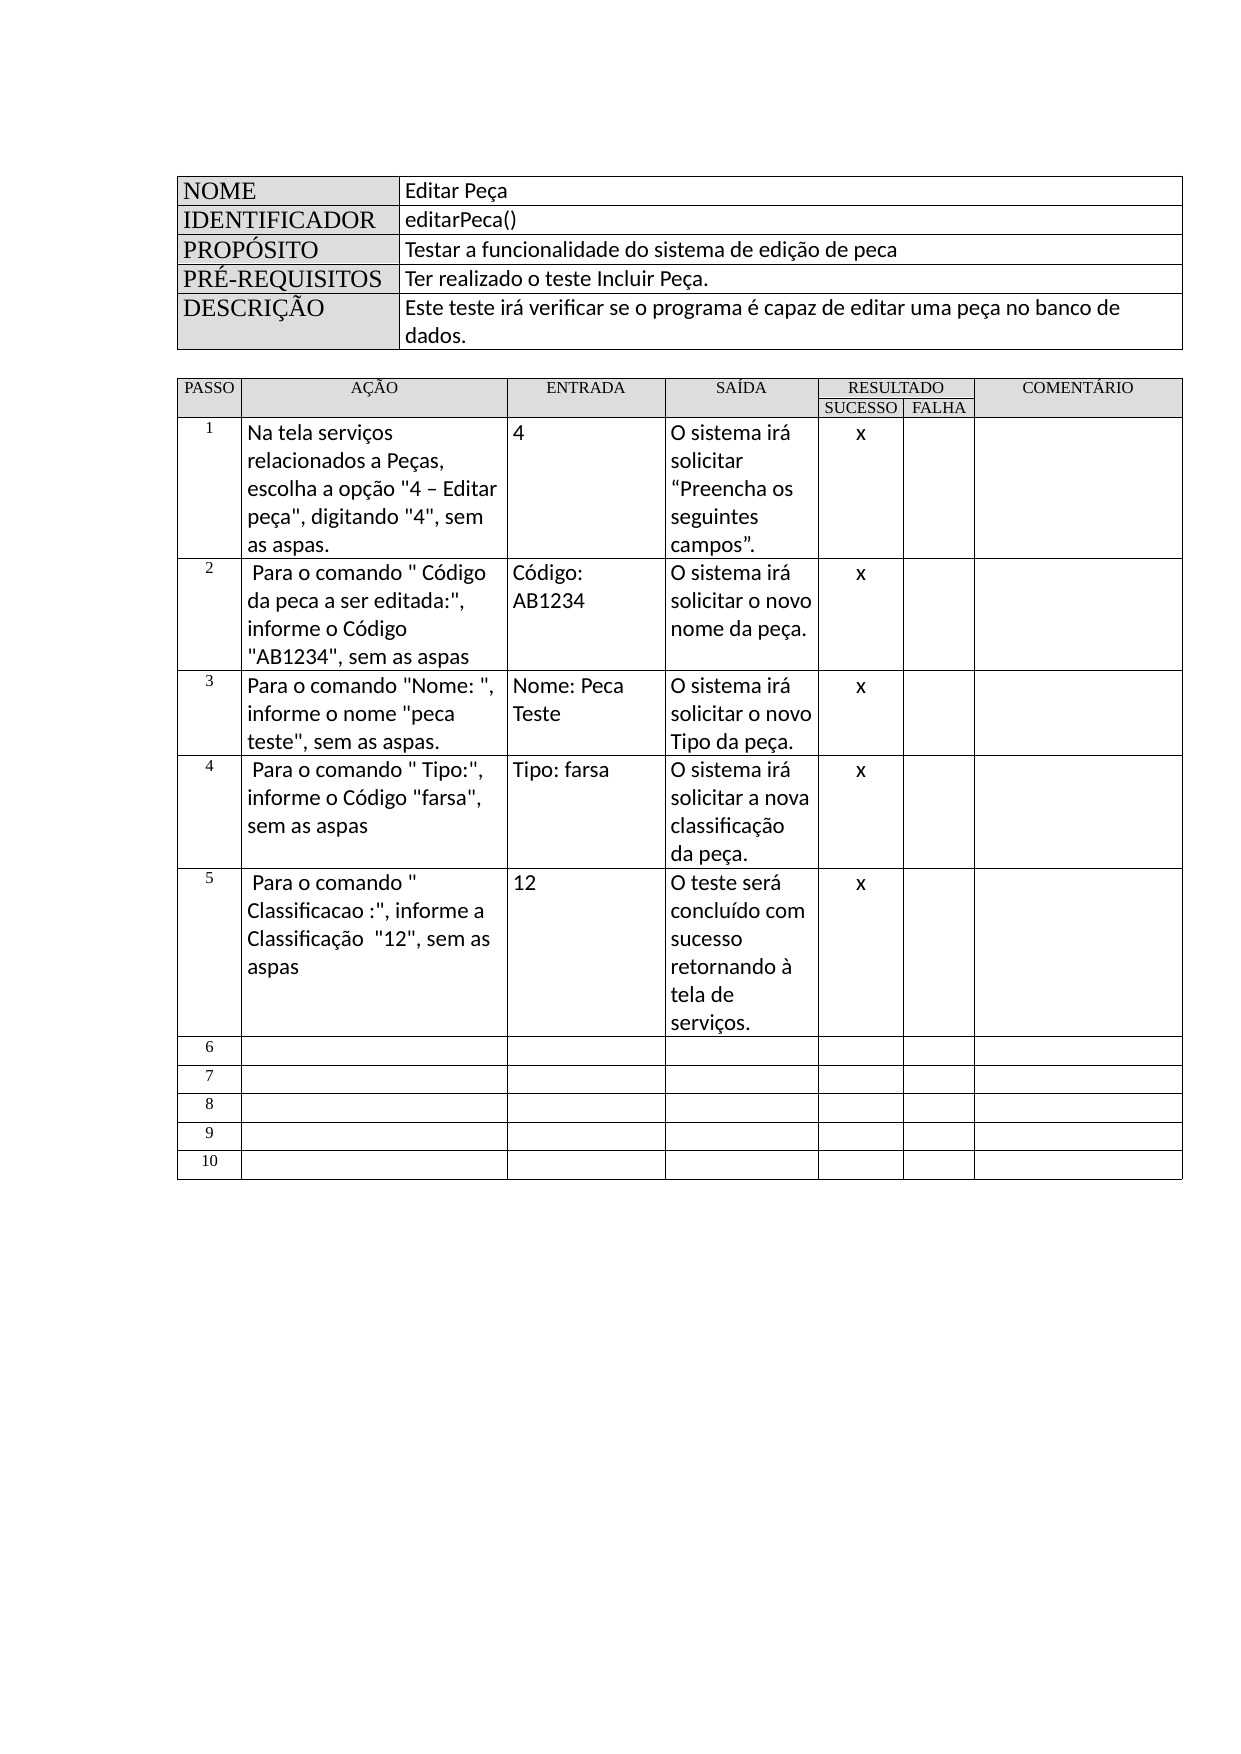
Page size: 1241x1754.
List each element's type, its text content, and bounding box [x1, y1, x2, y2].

table_cell [508, 1037, 665, 1065]
table_cell [904, 559, 974, 670]
table_cell [666, 1094, 818, 1122]
table_cell [819, 1151, 903, 1179]
table_cell PROPÓSITO [178, 235, 399, 263]
table_cell 4 [508, 418, 665, 558]
table_cell [819, 1037, 903, 1065]
table_cell [904, 418, 974, 558]
table_cell [666, 1037, 818, 1065]
table_cell [242, 1094, 507, 1122]
table_header SAÍDA [666, 379, 818, 417]
table_cell [508, 1094, 665, 1122]
table_header PASSO [178, 379, 241, 417]
table_cell Este teste irá verificar se o programa é capaz de editar uma peça no banco de dados. [400, 294, 1182, 349]
table_cell Testar a funcionalidade do sistema de edição de peca [400, 235, 1182, 263]
table_cell [975, 1151, 1182, 1179]
table_header ENTRADA [508, 379, 665, 417]
table_cell [819, 1123, 903, 1150]
table_cell 4 [178, 756, 241, 868]
table_cell SUCESSO [819, 399, 903, 417]
table_cell [975, 756, 1182, 868]
table_cell [975, 559, 1182, 670]
table_cell [975, 1123, 1182, 1150]
table_cell [904, 869, 974, 1036]
table_header NOME [178, 177, 399, 205]
table_cell O sistema irá solicitar a nova classificação da peça. [666, 756, 818, 868]
table_cell [666, 1151, 818, 1179]
table_cell 12 [508, 869, 665, 1036]
table_header COMENTÁRIO [975, 379, 1182, 417]
table_cell FALHA [904, 399, 974, 417]
table_cell O teste será concluído com sucesso retornando à tela de serviços. [666, 869, 818, 1036]
table_cell 9 [178, 1123, 241, 1150]
table_cell [242, 1037, 507, 1065]
table_cell [904, 1151, 974, 1179]
table_cell [975, 418, 1182, 558]
table_cell [904, 671, 974, 755]
table_cell Código: AB1234 [508, 559, 665, 670]
table_cell 3 [178, 671, 241, 755]
table_cell x [819, 559, 903, 670]
table_cell [904, 756, 974, 868]
table_cell O sistema irá solicitar o novo nome da peça. [666, 559, 818, 670]
table_cell PRÉ-REQUISITOS [178, 265, 399, 293]
table_cell [508, 1123, 665, 1150]
table_cell [904, 1037, 974, 1065]
table_cell [666, 1123, 818, 1150]
table_cell x [819, 418, 903, 558]
table_cell [975, 1094, 1182, 1122]
table_cell IDENTIFICADOR [178, 206, 399, 234]
table_cell Ter realizado o teste Incluir Peça. [400, 265, 1182, 293]
table_cell [508, 1066, 665, 1093]
table_cell 7 [178, 1066, 241, 1093]
table_cell 8 [178, 1094, 241, 1122]
table_cell O sistema irá solicitar o novo Tipo da peça. [666, 671, 818, 755]
table_cell [242, 1123, 507, 1150]
table_cell Nome: Peca Teste [508, 671, 665, 755]
table_cell Para o comando " Tipo:", informe o Código "farsa", sem as aspas [242, 756, 507, 868]
table_cell [508, 1151, 665, 1179]
table_header AÇÃO [242, 379, 507, 417]
table_cell Para o comando " Código da peca a ser editada:", informe o Código "AB1234", sem as aspas [242, 559, 507, 670]
table_cell x [819, 671, 903, 755]
table_cell [975, 1066, 1182, 1093]
table_cell editarPeca() [400, 206, 1182, 234]
table_cell Tipo: farsa [508, 756, 665, 868]
table_cell 2 [178, 559, 241, 670]
table_cell [242, 1066, 507, 1093]
table_cell [975, 671, 1182, 755]
table_cell [904, 1094, 974, 1122]
table_cell [819, 1094, 903, 1122]
table_cell Para o comando " Classificacao :", informe a Classificação "12", sem as aspas [242, 869, 507, 1036]
table_header RESULTADO [819, 379, 974, 397]
table_cell [975, 869, 1182, 1036]
table_header Editar Peça [400, 177, 1182, 205]
table_cell 6 [178, 1037, 241, 1065]
table_cell O sistema irá solicitar “Preencha os seguintes campos”. [666, 418, 818, 558]
table_cell 1 [178, 418, 241, 558]
table_cell [904, 1123, 974, 1150]
table_cell x [819, 756, 903, 868]
table_cell [242, 1151, 507, 1179]
table_cell [666, 1066, 818, 1093]
table_cell Para o comando "Nome: ", informe o nome "peca teste", sem as aspas. [242, 671, 507, 755]
table_cell 10 [178, 1151, 241, 1179]
table_cell [904, 1066, 974, 1093]
table_cell x [819, 869, 903, 1036]
table_cell DESCRIÇÃO [178, 294, 399, 349]
table_cell [975, 1037, 1182, 1065]
table_cell 5 [178, 869, 241, 1036]
table_cell Na tela serviços relacionados a Peças, escolha a opção "4 – Editar peça", digitando "4", sem as aspas. [242, 418, 507, 558]
table_cell [819, 1066, 903, 1093]
